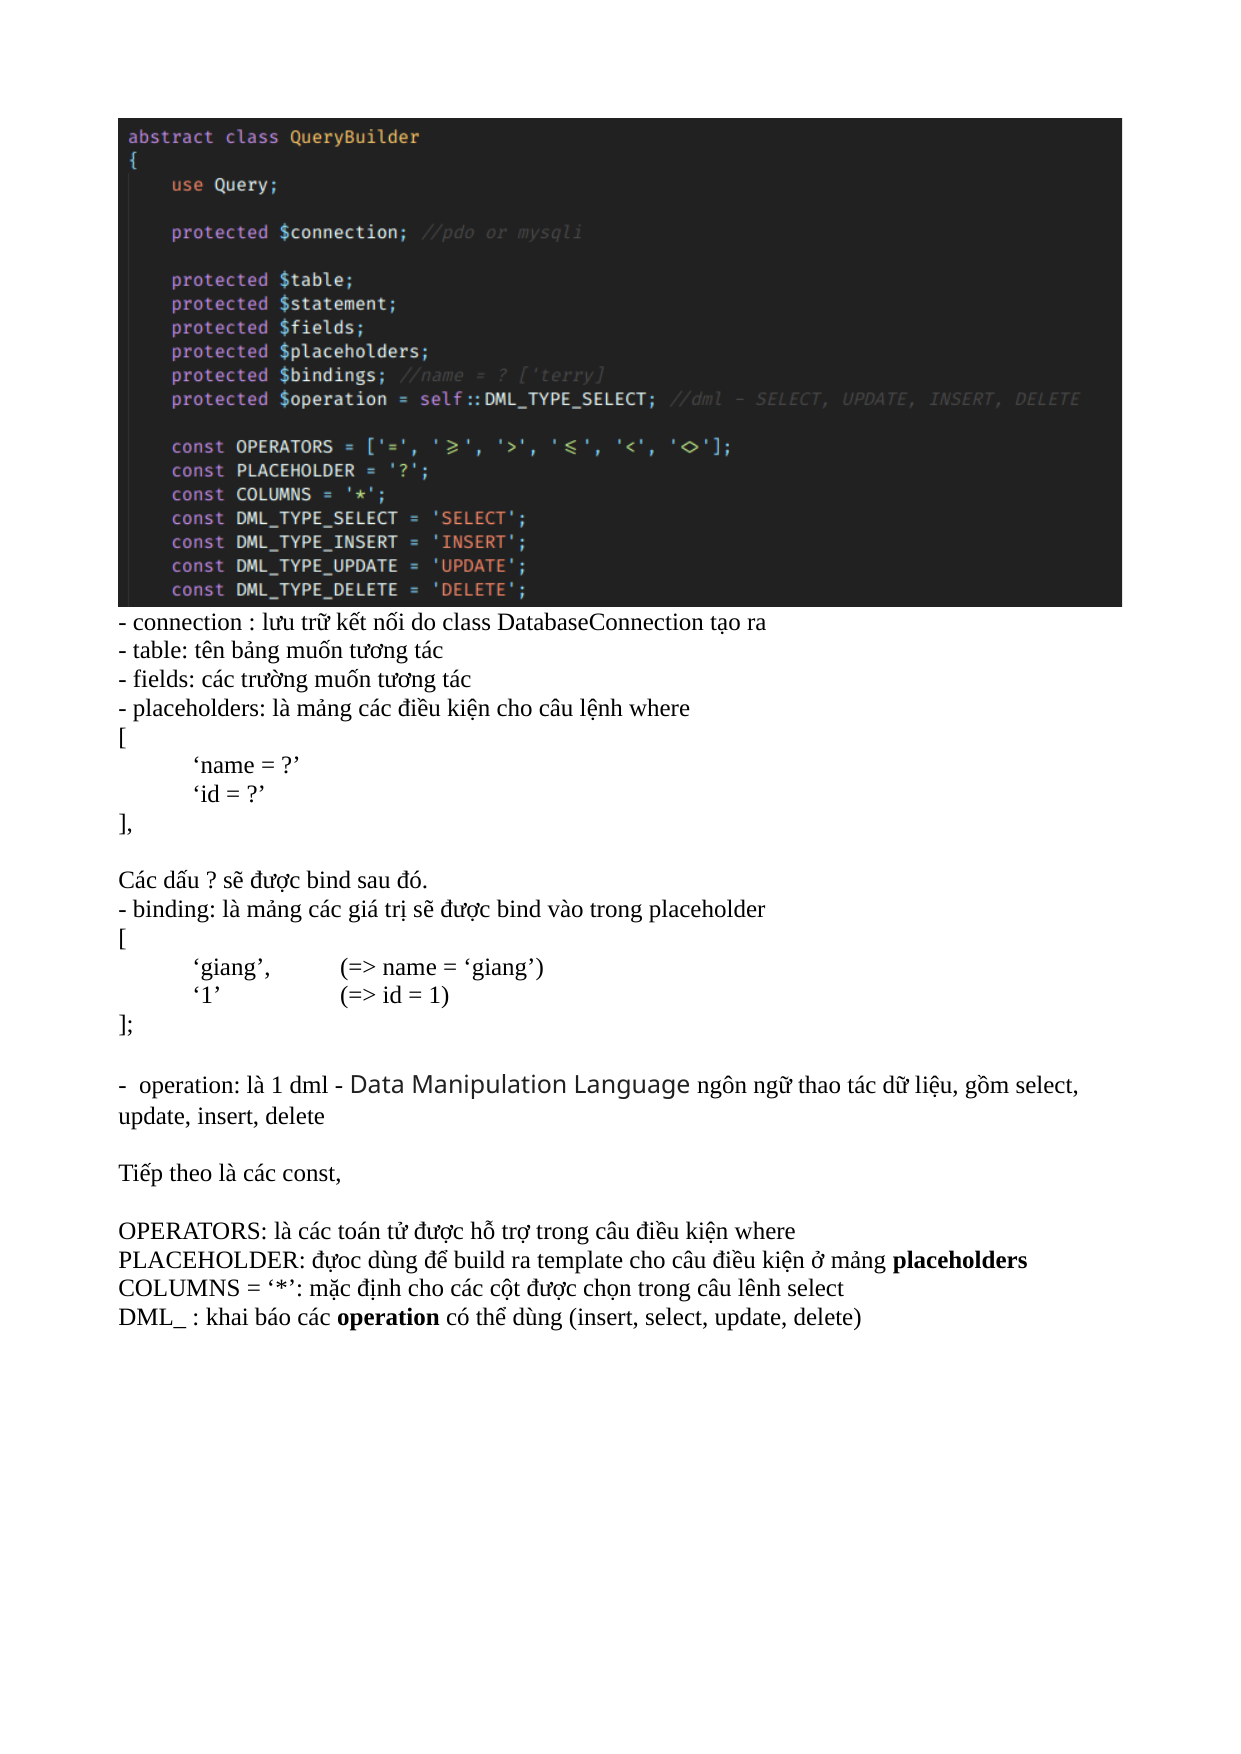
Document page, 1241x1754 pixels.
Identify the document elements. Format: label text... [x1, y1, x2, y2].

text PLACEHOLDER: đựoc dùng để build ra template cho câu điều kiện ở mảng placeholders [118, 1245, 1122, 1273]
text - connection : lưu trữ kết nối do class DatabaseConnection tạo ra [118, 607, 1122, 636]
text Tiếp theo là các const, [118, 1158, 1122, 1187]
text - fields: các trường muốn tương tác [118, 664, 1122, 693]
text [ [118, 923, 1122, 952]
text DML_ : khai báo các operation có thể dùng (insert, select, update, delete) [118, 1302, 1122, 1331]
text - table: tên bảng muốn tương tác [118, 636, 1122, 664]
text ], [118, 808, 1122, 837]
text ‘id = ?’ [118, 779, 1122, 808]
picture [118, 118, 1123, 607]
text [ [118, 722, 1122, 751]
text ‘name = ?’ [118, 751, 1122, 779]
text - binding: là mảng các giá trị sẽ được bind vào trong placeholder [118, 894, 1122, 923]
text ‘1’ (=> id = 1) [118, 981, 1122, 1009]
text Các dấu ? sẽ được bind sau đó. [118, 866, 1122, 894]
text - operation: là 1 dml - Data Manipulation Language ngôn ngữ thao tác dữ liệu, gồm select, update, insert, delete [118, 1067, 1122, 1130]
text ‘giang’, (=> name = ‘giang’) [118, 952, 1122, 981]
text ]; [118, 1009, 1122, 1038]
text - placeholders: là mảng các điều kiện cho câu lệnh where [118, 693, 1122, 722]
text COLUMNS = ‘*’: mặc định cho các cột được chọn trong câu lênh select [118, 1273, 1122, 1302]
text OPERATORS: là các toán tử được hỗ trợ trong câu điều kiện where [118, 1216, 1122, 1245]
